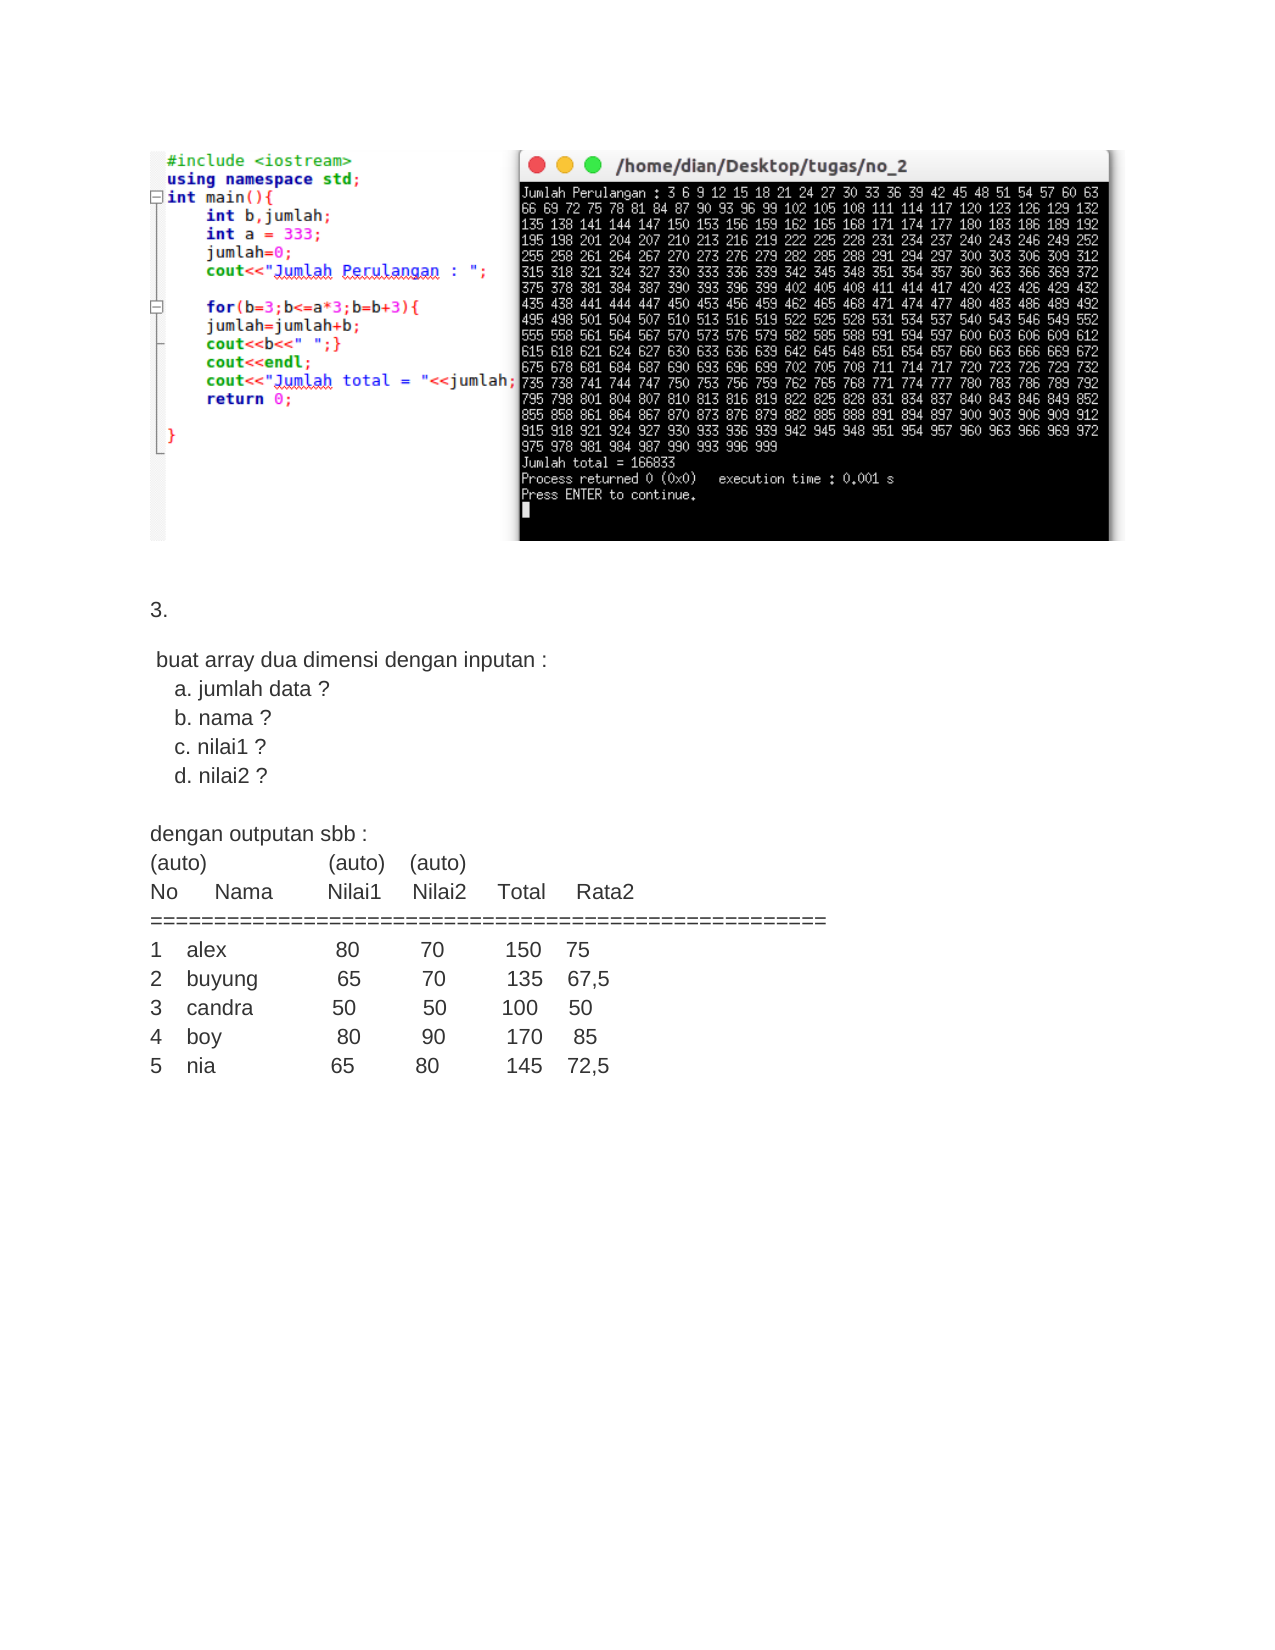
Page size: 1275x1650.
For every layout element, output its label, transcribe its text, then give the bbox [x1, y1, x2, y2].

picture [150, 150, 1125, 541]
text 3. [150, 597, 1125, 623]
text buat array dua dimensi dengan inputan : a. jumlah data ? b. nama ? c. nilai1 ? d. nilai2 ? dengan outputan sbb : (auto) (auto) (auto) No Nama Nilai1 Nilai2 Total Rata2 ===================================================== 1 alex 80 70 150 75 2 buyung 65 70 135 67,5 3 candra 50 50 100 50 4 boy 80 90 170 85 5 nia 65 80 145 72,5 [150, 647, 1125, 1078]
